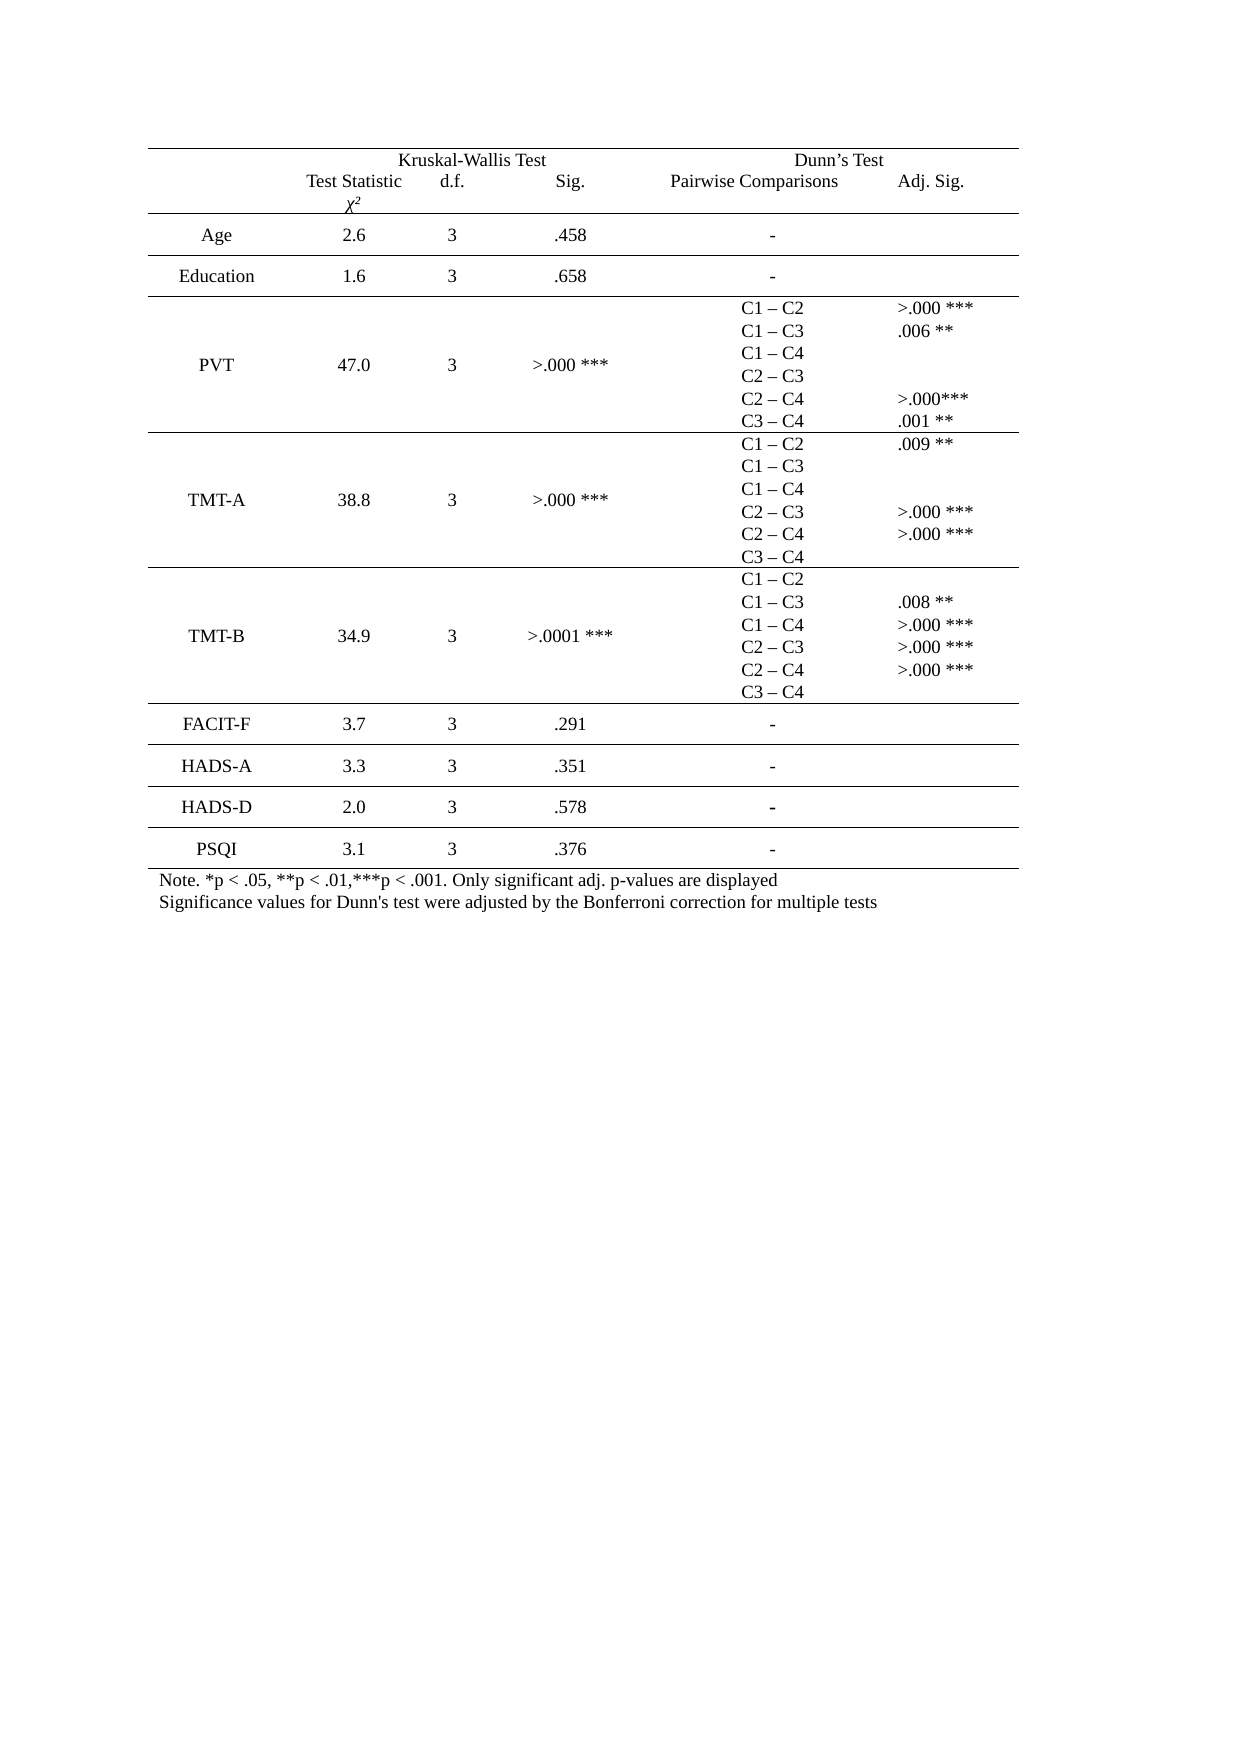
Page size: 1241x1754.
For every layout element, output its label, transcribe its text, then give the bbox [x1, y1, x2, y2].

table_cell 3 [423, 256, 482, 296]
table_cell >.000*** [886, 386, 1019, 409]
table_cell C1 – C4 [659, 613, 886, 635]
table_cell C1 – C3 [659, 590, 886, 612]
table_cell 2.6 [285, 214, 423, 255]
table_cell 3.1 [285, 828, 423, 868]
table_cell .578 [482, 787, 659, 827]
table_cell Adj. Sig. [886, 170, 1019, 213]
table_cell .001 ** [886, 409, 1019, 432]
table_cell [886, 704, 1019, 744]
table_cell >.000 *** [886, 522, 1019, 545]
table_cell C2 – C4 [659, 522, 886, 545]
table_cell FACIT-F [148, 704, 285, 744]
table_cell .009 ** [886, 433, 1019, 454]
table_cell >.000 *** [886, 635, 1019, 658]
table_cell 1.6 [285, 256, 423, 296]
table_cell C1 – C2 [659, 568, 886, 590]
table_cell .008 ** [886, 590, 1019, 612]
table_cell PVT [148, 297, 285, 432]
table_cell .376 [482, 828, 659, 868]
table_cell [886, 828, 1019, 868]
table_cell Age [148, 214, 285, 255]
table_cell C1 – C3 [659, 454, 886, 477]
table_cell [886, 256, 1019, 296]
table_header Kruskal-Wallis Test [285, 149, 659, 170]
table_cell Test Statistic χ² [285, 170, 423, 213]
table_cell 2.0 [285, 787, 423, 827]
table_cell - [659, 745, 886, 786]
table_cell C2 – C3 [659, 364, 886, 386]
table_header [148, 149, 285, 170]
table_cell Note. *p < .05, **p < .01,***p < .001. Only significant adj. p-values are displayed Significance values for Dunn's test were adjusted by the Bonferroni correction for multiple tests [148, 869, 1019, 934]
table_cell 3 [423, 433, 482, 567]
table_cell TMT-A [148, 433, 285, 567]
table_cell C3 – C4 [659, 545, 886, 567]
table_cell 3.7 [285, 704, 423, 744]
table_cell TMT-B [148, 568, 285, 703]
table_cell .658 [482, 256, 659, 296]
table_cell 3 [423, 787, 482, 827]
table_cell C3 – C4 [659, 680, 886, 703]
table_cell C2 – C3 [659, 635, 886, 658]
table_cell 3 [423, 828, 482, 868]
table_cell - [659, 214, 886, 255]
table_cell 3.3 [285, 745, 423, 786]
table_cell 3 [423, 704, 482, 744]
table_cell 47.0 [285, 297, 423, 432]
table_cell [886, 341, 1019, 364]
table_cell 3 [423, 297, 482, 432]
table_cell HADS-A [148, 745, 285, 786]
table_cell [886, 787, 1019, 827]
table_cell 3 [423, 568, 482, 703]
table_cell C1 – C4 [659, 477, 886, 499]
table_cell - [659, 787, 886, 827]
table_cell 38.8 [285, 433, 423, 567]
table_cell >.000 *** [886, 500, 1019, 522]
table_cell .006 ** [886, 319, 1019, 341]
table_header Dunn’s Test [659, 149, 1019, 170]
table_cell [886, 545, 1019, 567]
table_cell .291 [482, 704, 659, 744]
table_cell >.000 *** [886, 297, 1019, 319]
table_cell [886, 477, 1019, 499]
table_cell .351 [482, 745, 659, 786]
table_cell [886, 364, 1019, 386]
table_cell C1 – C2 [659, 297, 886, 319]
table_cell HADS-D [148, 787, 285, 827]
table_cell [886, 745, 1019, 786]
table_cell C2 – C4 [659, 386, 886, 409]
table_cell 3 [423, 745, 482, 786]
table_cell [886, 214, 1019, 255]
table_cell >.000 *** [482, 297, 659, 432]
table_cell >.000 *** [482, 433, 659, 567]
table_cell 34.9 [285, 568, 423, 703]
table_cell C1 – C2 [659, 433, 886, 454]
table_cell Education [148, 256, 285, 296]
table_cell [886, 568, 1019, 590]
table_cell - [659, 704, 886, 744]
table_cell C1 – C3 [659, 319, 886, 341]
table_cell - [659, 828, 886, 868]
table_cell C3 – C4 [659, 409, 886, 432]
table_cell >.000 *** [886, 658, 1019, 680]
table_cell C1 – C4 [659, 341, 886, 364]
table_cell C2 – C4 [659, 658, 886, 680]
table_cell 3 [423, 214, 482, 255]
table_cell Sig. [482, 170, 659, 213]
table_cell [148, 170, 285, 213]
table_cell Pairwise Comparisons [659, 170, 886, 213]
table_cell d.f. [423, 170, 482, 213]
table_cell >.0001 *** [482, 568, 659, 703]
table_cell [886, 454, 1019, 477]
table_cell .458 [482, 214, 659, 255]
table_cell PSQI [148, 828, 285, 868]
table_cell - [659, 256, 886, 296]
table_cell C2 – C3 [659, 500, 886, 522]
table_cell [886, 680, 1019, 703]
table_cell >.000 *** [886, 613, 1019, 635]
